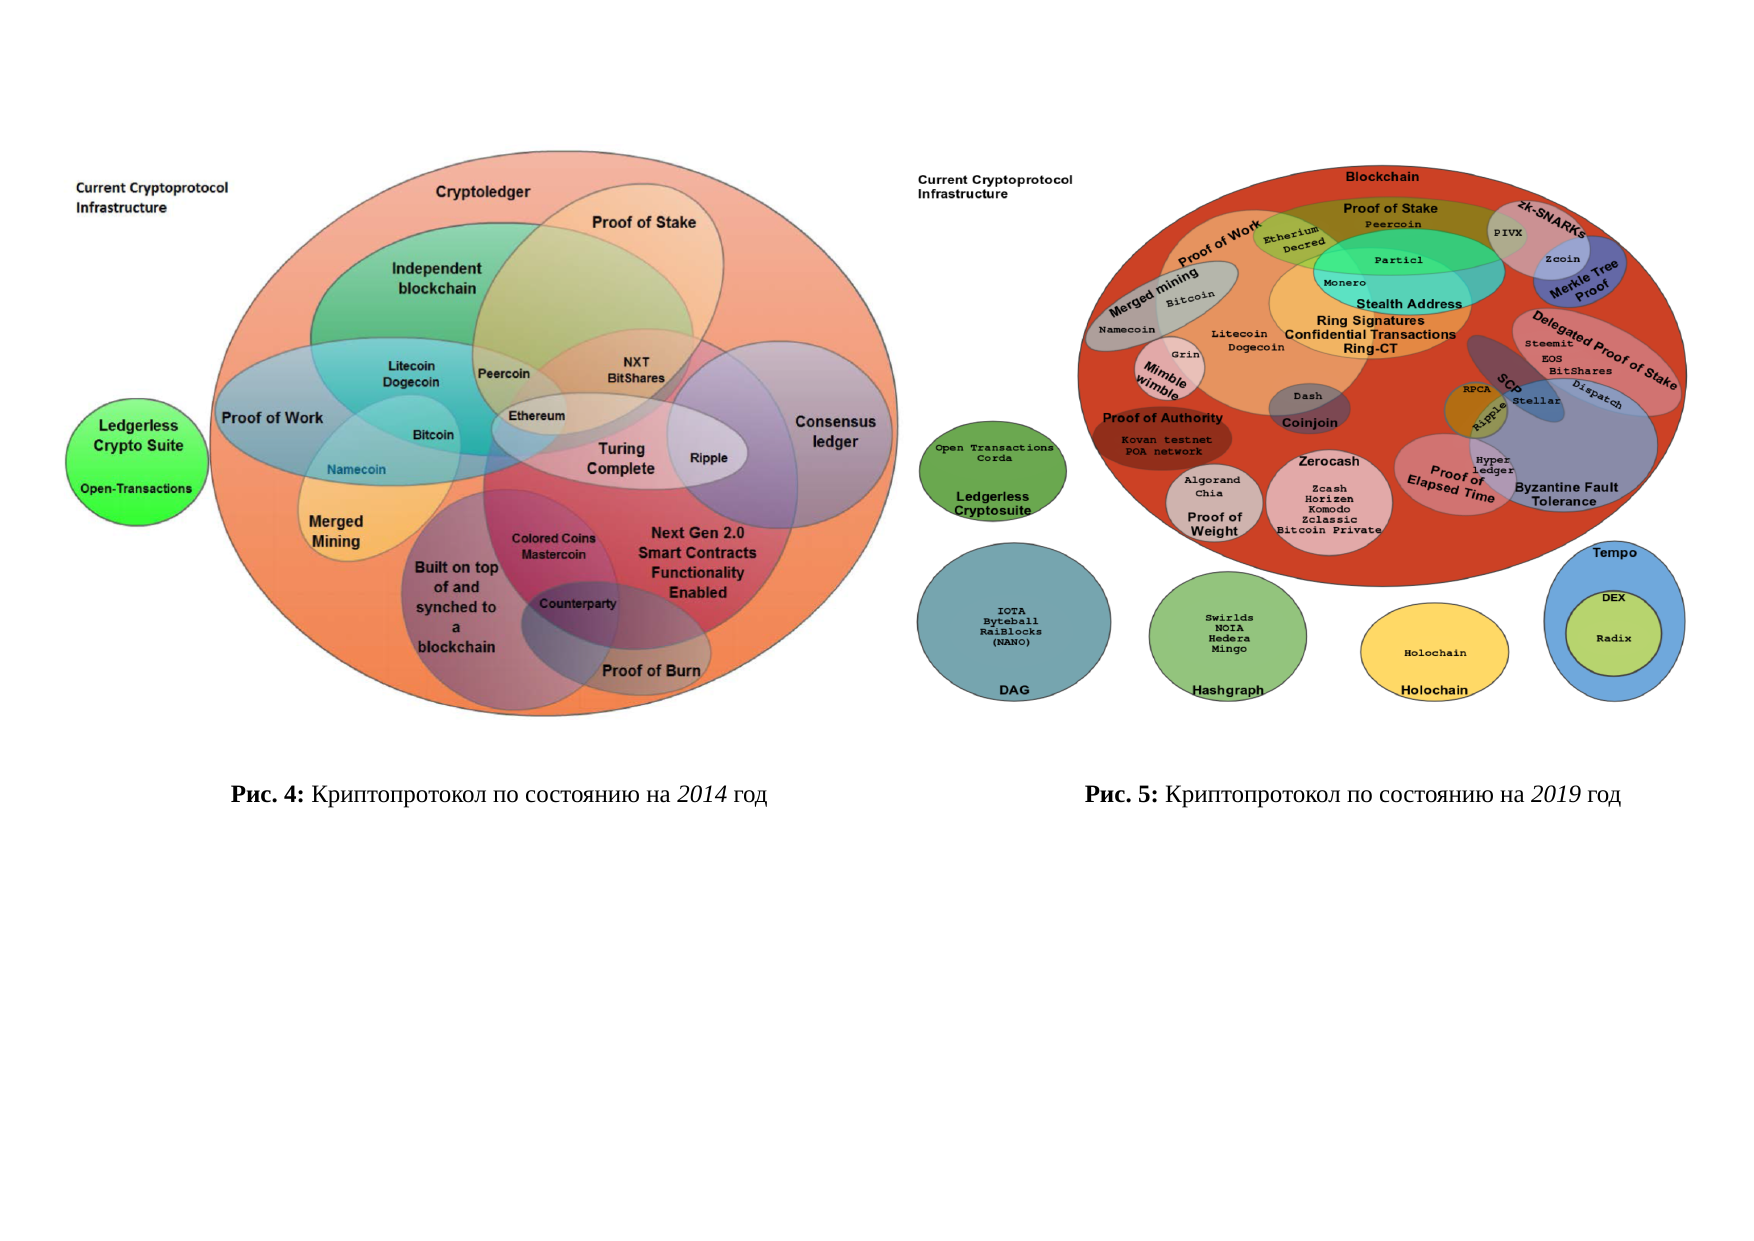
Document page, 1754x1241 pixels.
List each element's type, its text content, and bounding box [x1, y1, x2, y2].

picture [58, 144, 1703, 721]
text Рис. 4: Криптопротокол по состоянию на 2014 год Рис. 5: Криптопротокол по состоянию на 2019 год [118, 779, 1636, 808]
